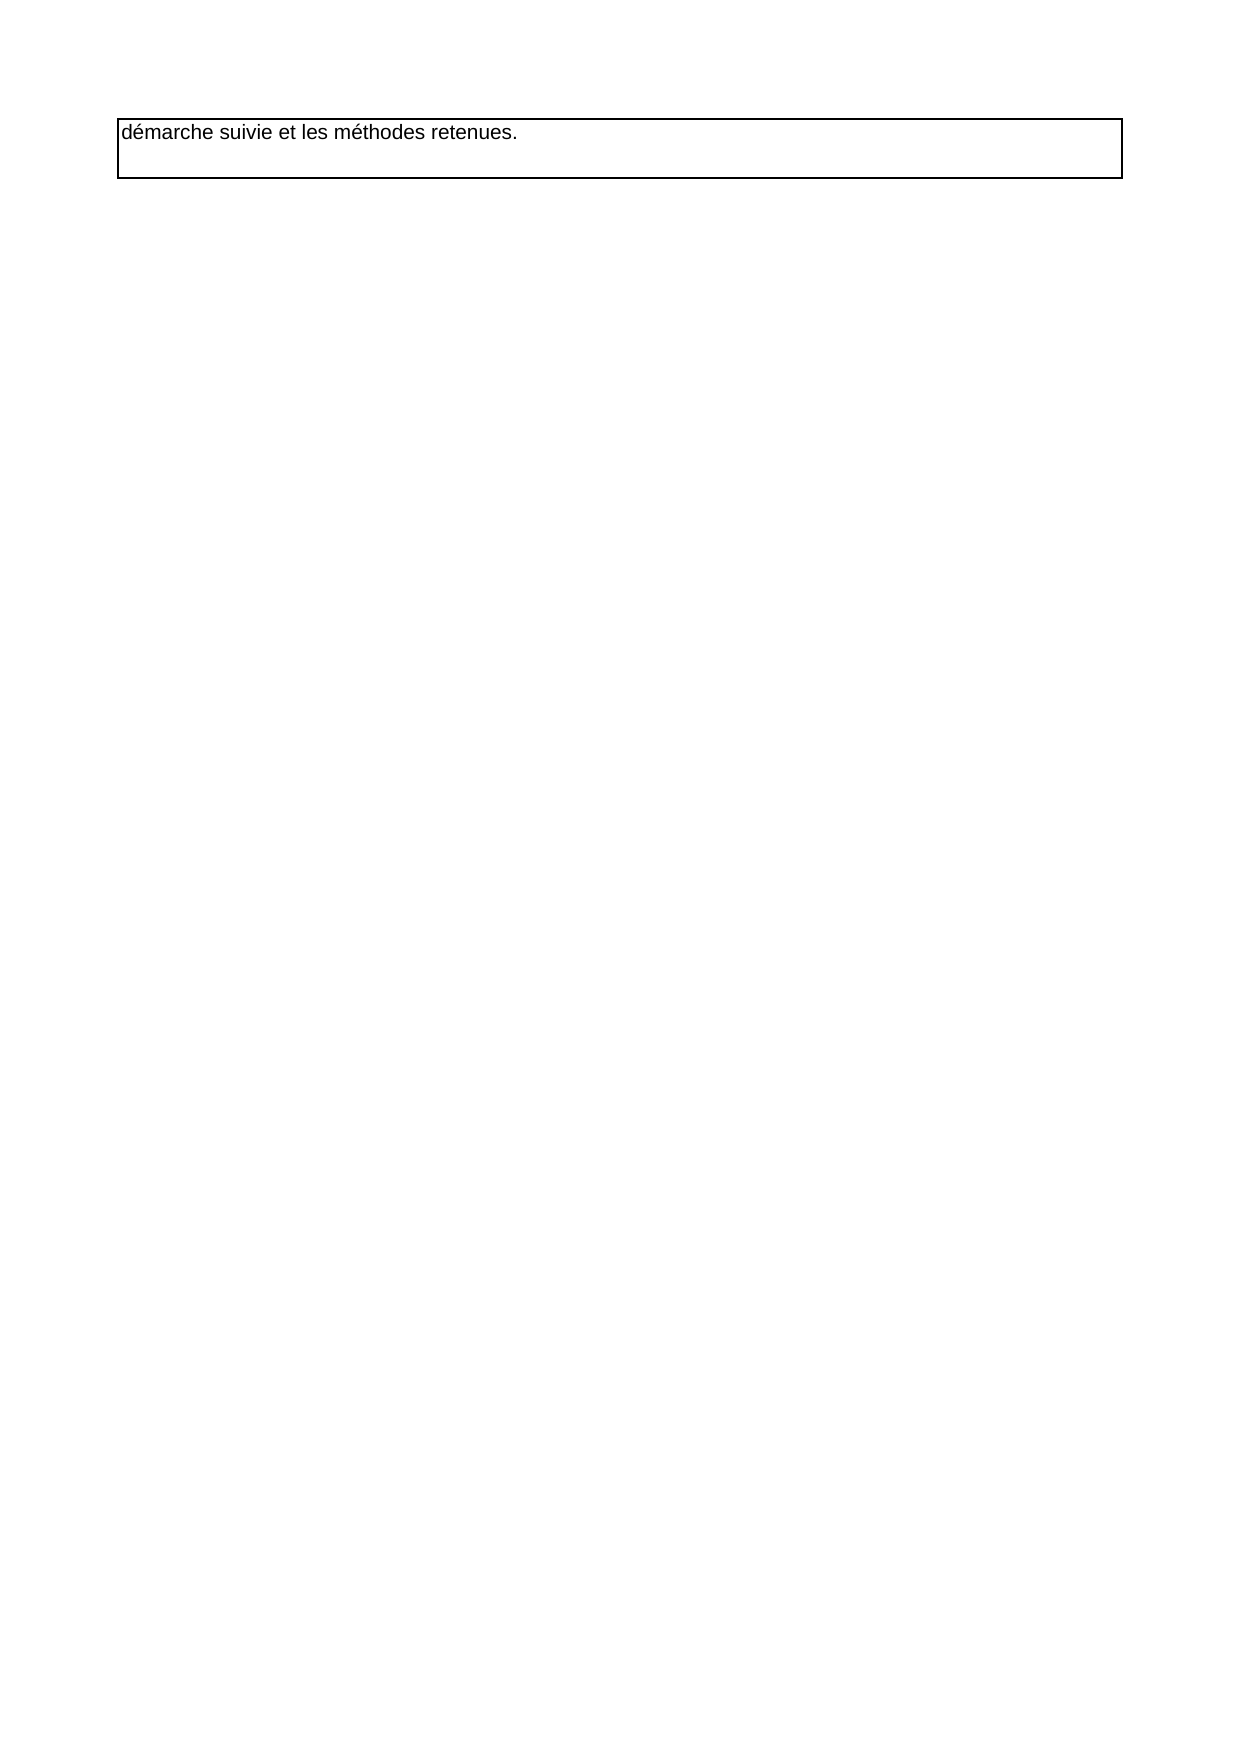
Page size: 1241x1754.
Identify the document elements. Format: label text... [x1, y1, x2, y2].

table_cell démarche suivie et les méthodes retenues. [119, 120, 1121, 177]
table_cell [564, 179, 779, 183]
table_cell [118, 179, 564, 183]
table_cell [779, 179, 1122, 183]
